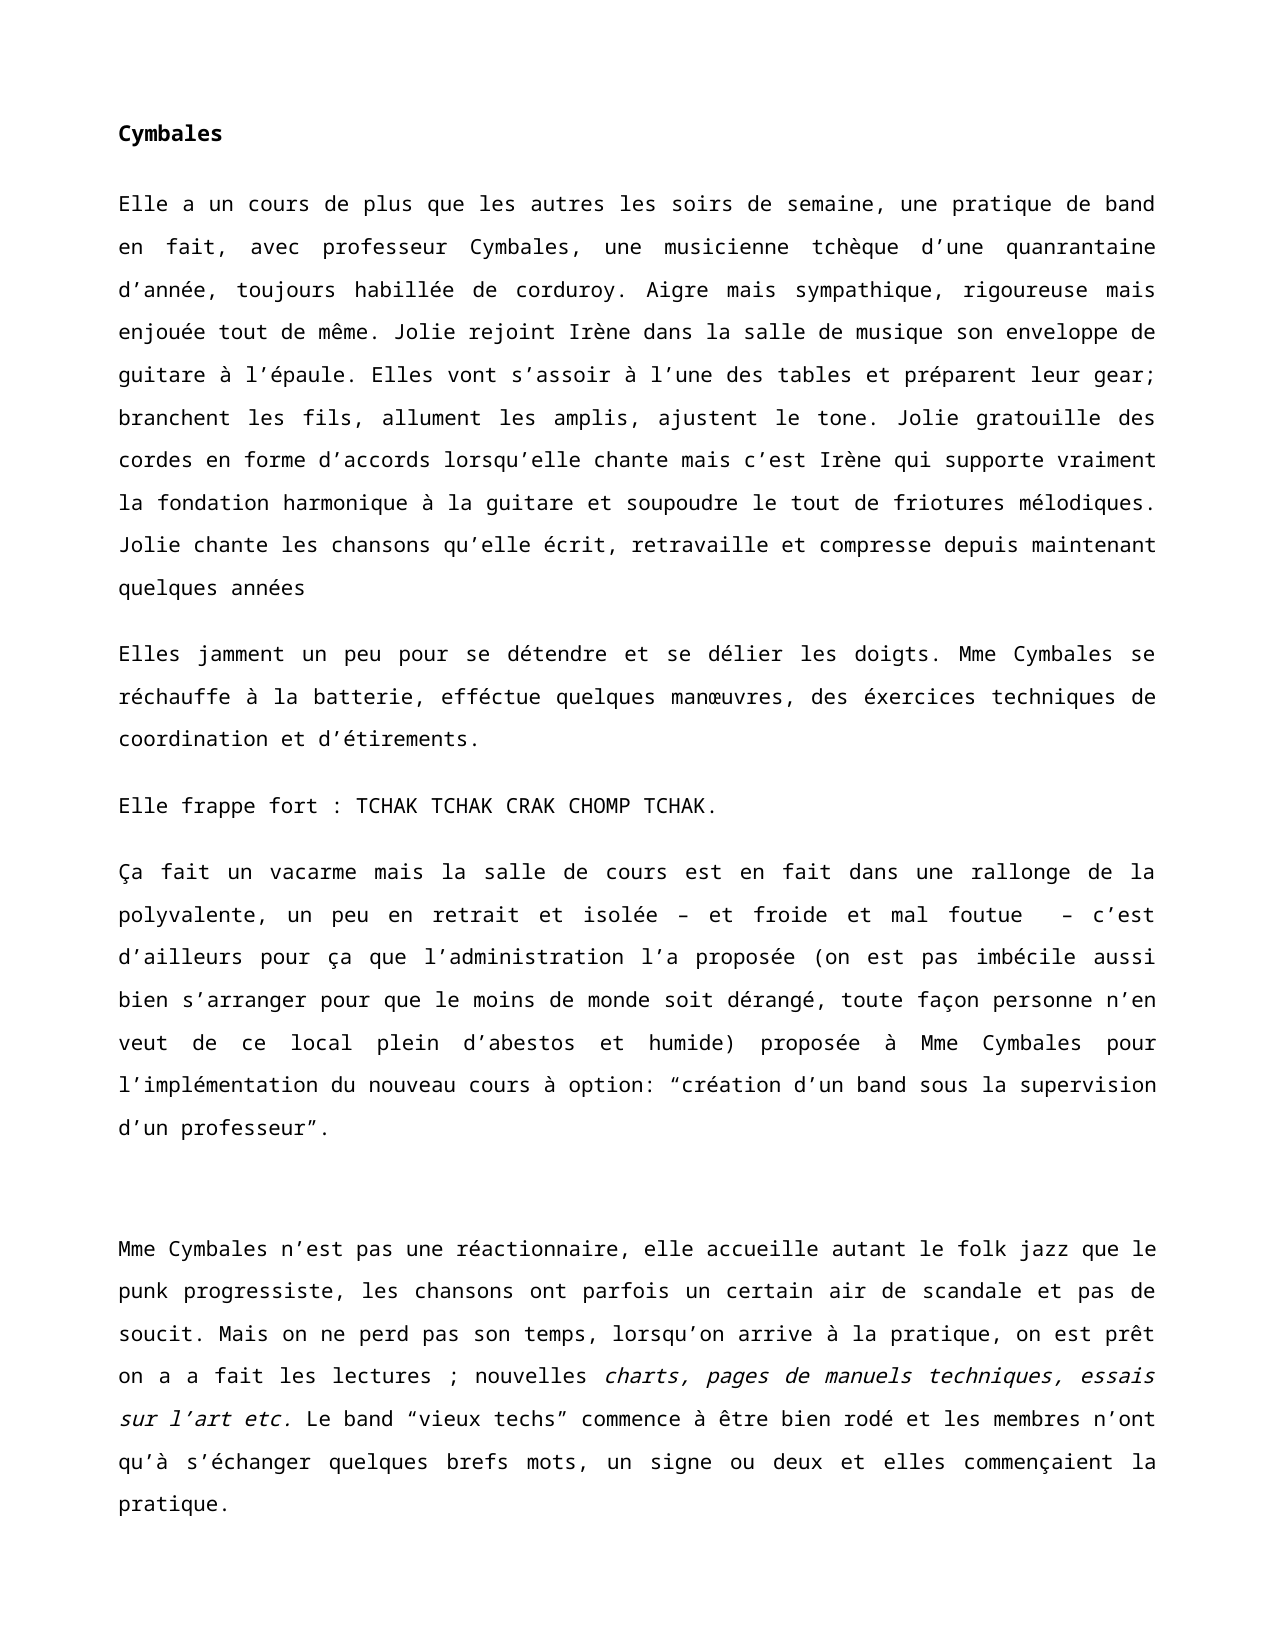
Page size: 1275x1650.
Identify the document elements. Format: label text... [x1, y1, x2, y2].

text Ça fait un vacarme mais la salle de cours est en fait dans une rallonge de la polyvalente, un peu en retrait et isolée – et froide et mal foutue – c’est d’ailleurs pour ça que l’administration l’a proposée (on est pas imbécile aussi bien s’arranger pour que le moins de monde soit dérangé, toute façon personne n’en veut de ce local plein d’abestos et humide) proposée à Mme Cymbales pour l’implémentation du nouveau cours à option: “création d’un band sous la supervision d’un professeur”. [118, 857, 1157, 1141]
text Elle frappe fort : TCHAK TCHAK CRAK CHOMP TCHAK. [118, 791, 1157, 819]
text Elle a un cours de plus que les autres les soirs de semaine, une pratique de band en fait, avec professeur Cymbales, une musicienne tchèque d’une quanrantaine d’année, toujours habillée de corduroy. Aigre mais sympathique, rigoureuse mais enjouée tout de même. Jolie rejoint Irène dans la salle de musique son enveloppe de guitare à l’épaule. Elles vont s’assoir à l’une des tables et préparent leur gear; branchent les fils, allument les amplis, ajustent le tone. Jolie gratouille des cordes en forme d’accords lorsqu’elle chante mais c’est Irène qui supporte vraiment la fondation harmonique à la guitare et soupoudre le tout de friotures mélodiques. Jolie chante les chansons qu’elle écrit, retravaille et compresse depuis maintenant quelques années [118, 189, 1157, 601]
text Cymbales [118, 118, 1157, 148]
text Mme Cymbales n’est pas une réactionnaire, elle accueille autant le folk jazz que le punk progressiste, les chansons ont parfois un certain air de scandale et pas de soucit. Mais on ne perd pas son temps, lorsqu’on arrive à la pratique, on est prêt on a a fait les lectures ; nouvelles charts, pages de manuels techniques, essais sur l’art etc. Le band “vieux techs” commence à être bien rodé et les membres n’ont qu’à s’échanger quelques brefs mots, un signe ou deux et elles commençaient la pratique. [118, 1234, 1157, 1518]
text Elles jamment un peu pour se détendre et se délier les doigts. Mme Cymbales se réchauffe à la batterie, efféctue quelques manœuvres, des éxercices techniques de coordination et d’étirements. [118, 639, 1157, 753]
